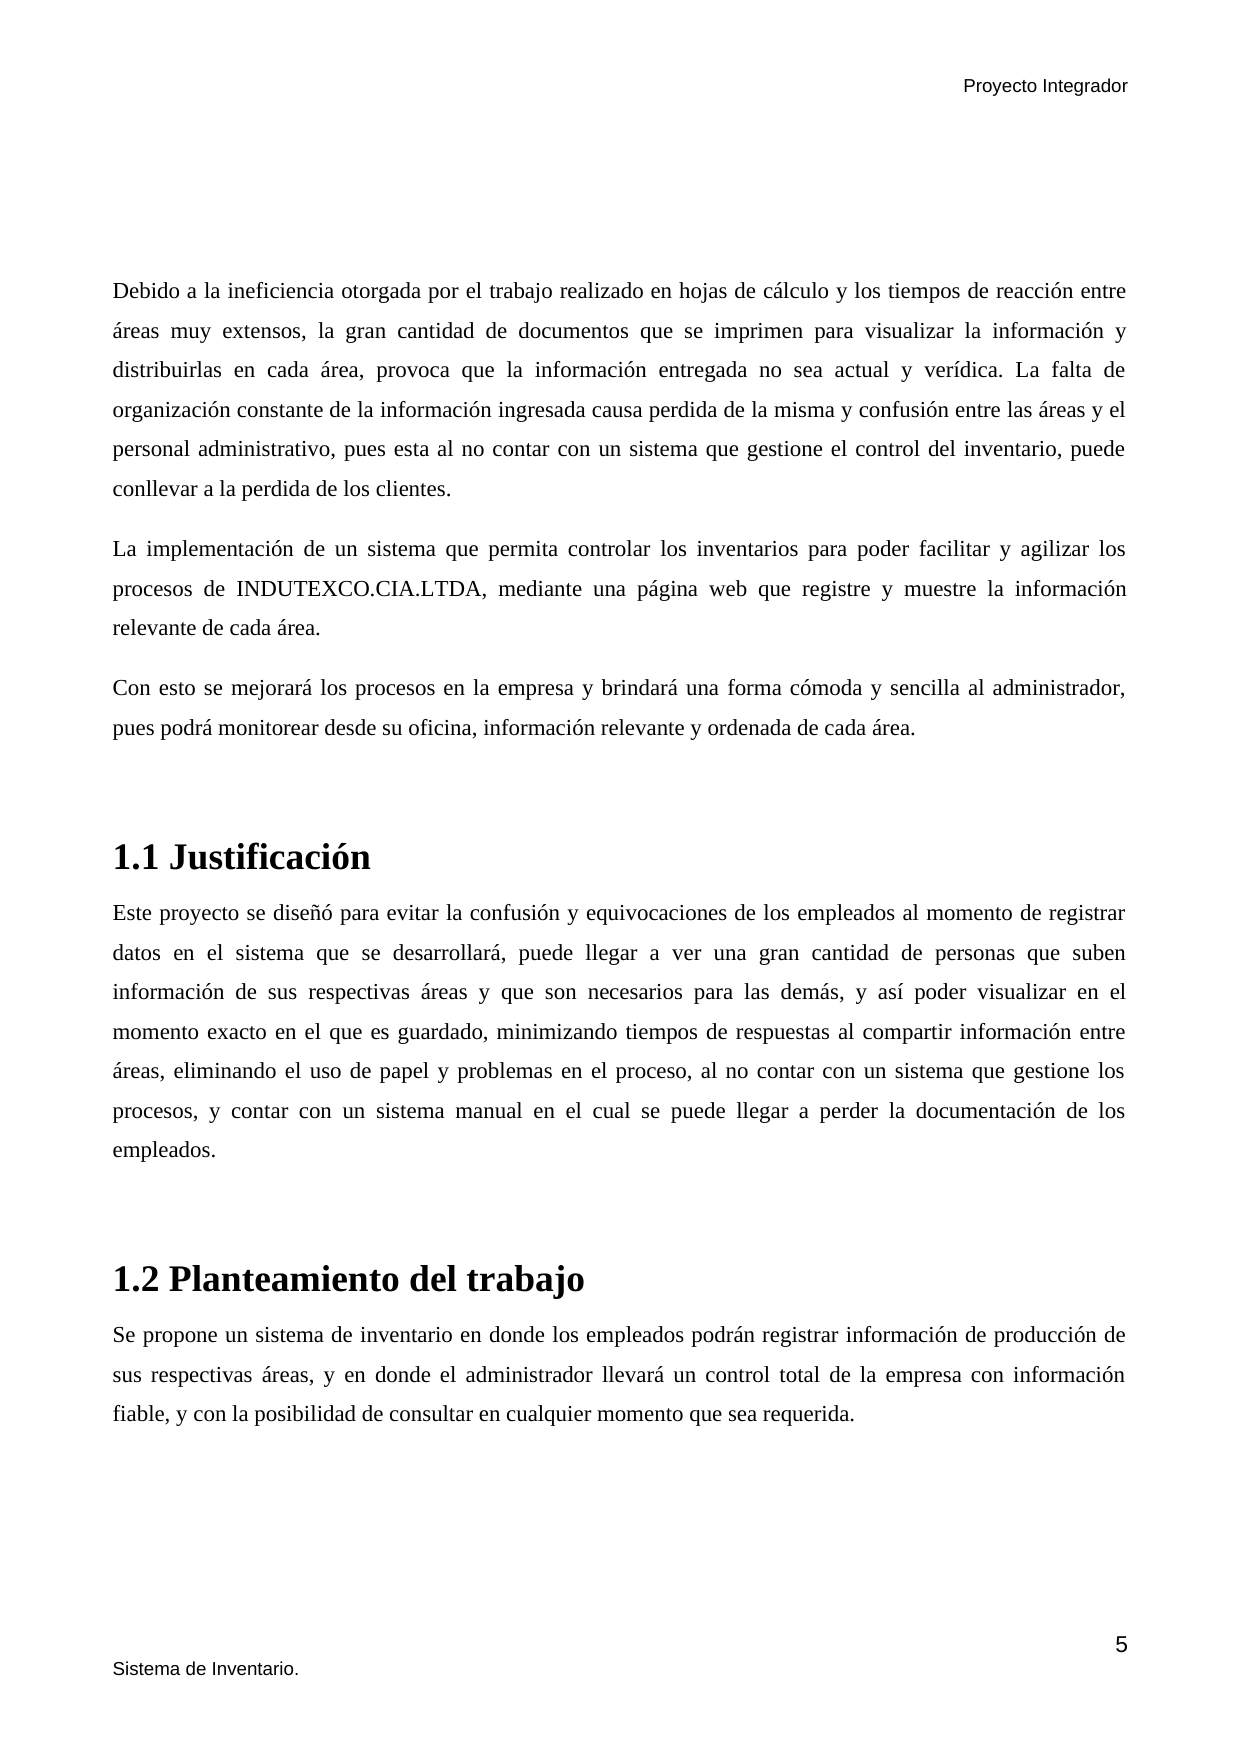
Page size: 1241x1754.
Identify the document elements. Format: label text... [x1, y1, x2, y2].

subtitle 1.2 Planteamiento del trabajo [112, 1257, 1128, 1300]
text Con esto se mejorará los procesos en la empresa y brindará una forma cómoda y sencilla al administrador, pues podrá monitorear desde su oficina, información relevante y ordenada de cada área. [112, 674, 1128, 740]
subtitle 1.1 Justificación [112, 834, 1128, 878]
text Se propone un sistema de inventario en donde los empleados podrán registrar información de producción de sus respectivas áreas, y en donde el administrador llevará un control total de la empresa con información fiable, y con la posibilidad de consultar en cualquier momento que sea requerida. [112, 1321, 1128, 1427]
text Debido a la ineficiencia otorgada por el trabajo realizado en hojas de cálculo y los tiempos de reacción entre áreas muy extensos, la gran cantidad de documentos que se imprimen para visualizar la información y distribuirlas en cada área, provoca que la información entregada no sea actual y verídica. La falta de organización constante de la información ingresada causa perdida de la misma y confusión entre las áreas y el personal administrativo, pues esta al no contar con un sistema que gestione el control del inventario, puede conllevar a la perdida de los clientes. [112, 277, 1128, 501]
text La implementación de un sistema que permita controlar los inventarios para poder facilitar y agilizar los procesos de INDUTEXCO.CIA.LTDA, mediante una página web que registre y muestre la información relevante de cada área. [112, 535, 1128, 641]
text Este proyecto se diseñó para evitar la confusión y equivocaciones de los empleados al momento de registrar datos en el sistema que se desarrollará, puede llegar a ver una gran cantidad de personas que suben información de sus respectivas áreas y que son necesarios para las demás, y así poder visualizar en el momento exacto en el que es guardado, minimizando tiempos de respuestas al compartir información entre áreas, eliminando el uso de papel y problemas en el proceso, al no contar con un sistema que gestione los procesos, y contar con un sistema manual en el cual se puede llegar a perder la documentación de los empleados. [112, 899, 1128, 1162]
